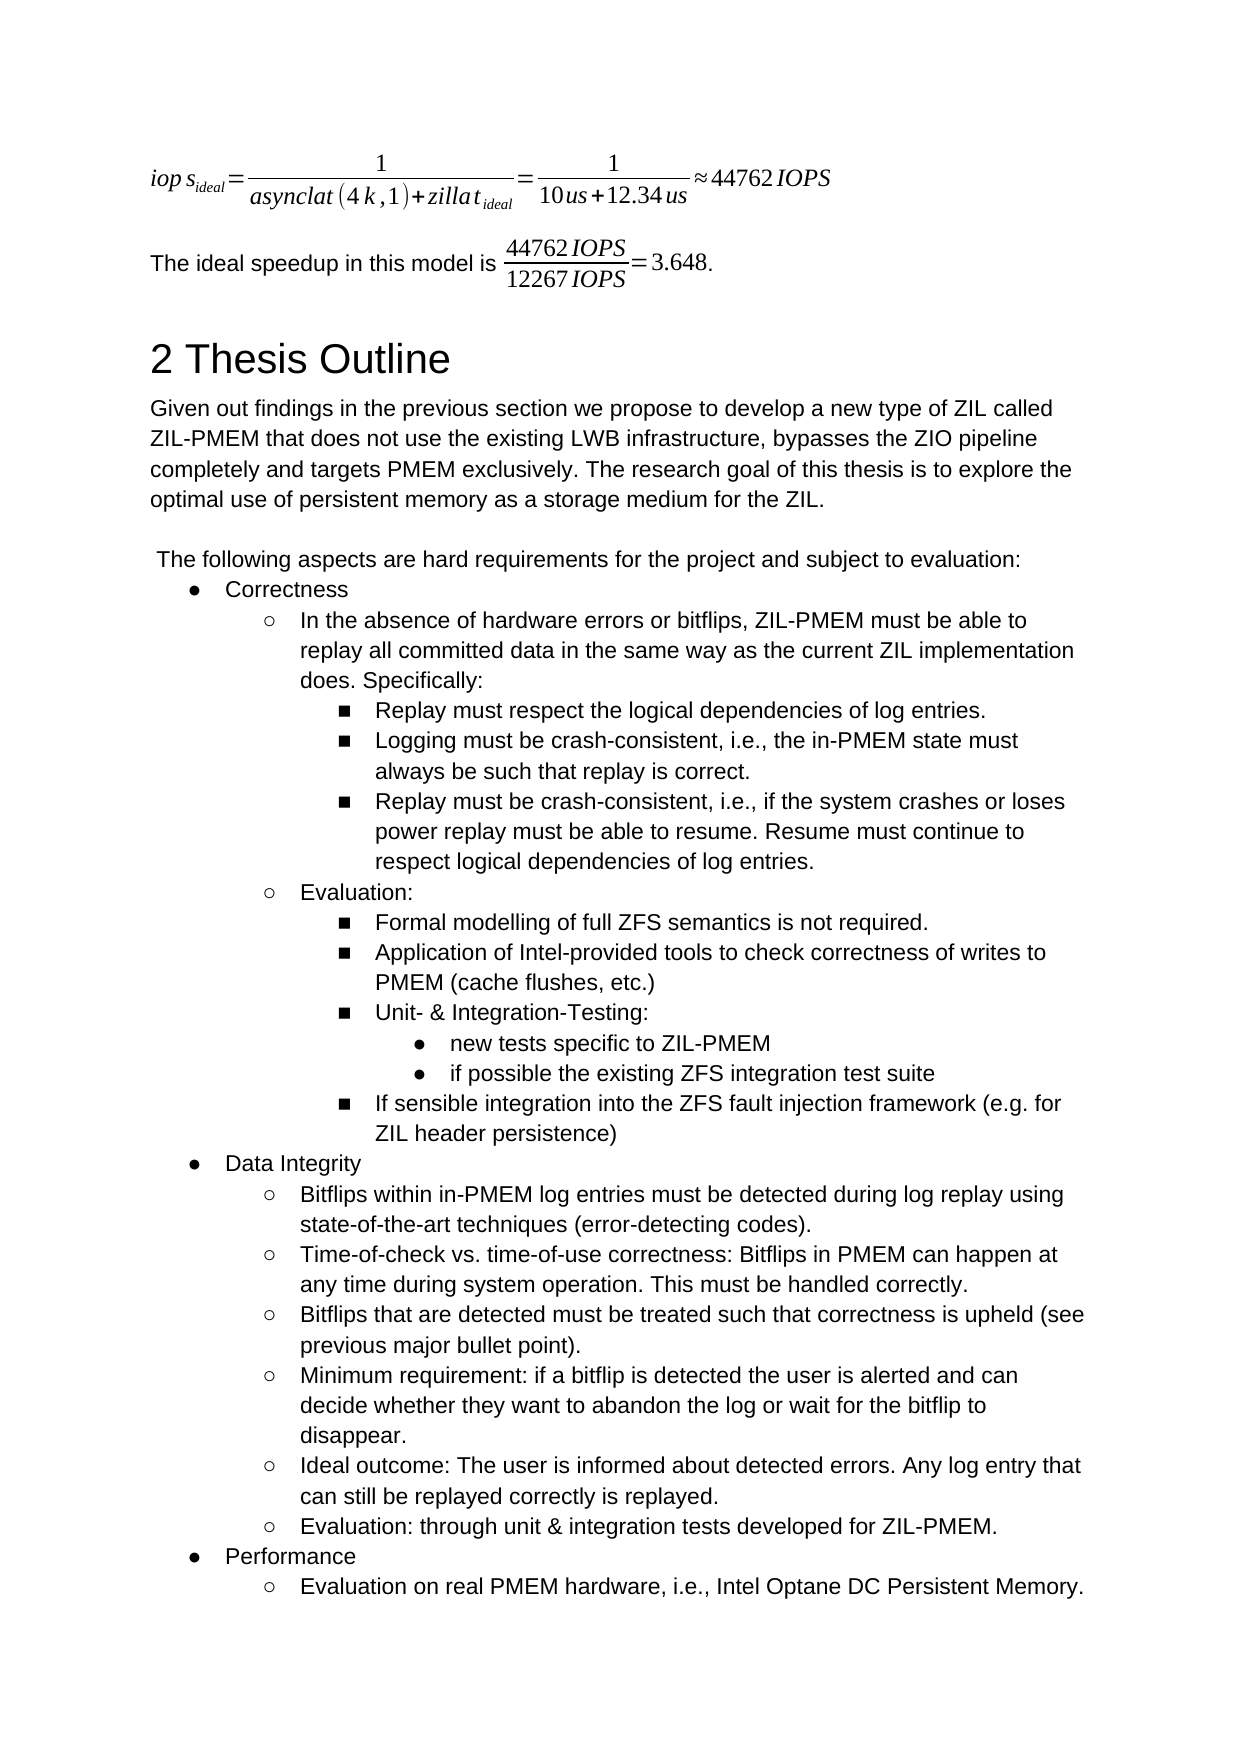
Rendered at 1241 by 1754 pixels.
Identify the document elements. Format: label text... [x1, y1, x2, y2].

list Bitflips within in-PMEM log entries must be detected during log replay using state-of-the-art techniques (error-detecting codes). [262, 1181, 1090, 1237]
subtitle 2 Thesis Outline [150, 335, 1090, 383]
list Replay must be crash-consistent, i.e., if the system crashes or loses power replay must be able to resume. Resume must continue to respect logical dependencies of log entries. [337, 788, 1090, 874]
list Replay must respect the logical dependencies of log entries. [337, 697, 1090, 723]
list Bitflips that are detected must be treated such that correctness is upheld (see previous major bullet point). [262, 1301, 1090, 1358]
list new tests specific to ZIL-PMEM [412, 1029, 1090, 1056]
list Evaluation: through unit & integration tests developed for ZIL-PMEM. [262, 1513, 1090, 1539]
list In the absence of hardware errors or bitflips, ZIL-PMEM must be able to replay all committed data in the same way as the current ZIL implementation does. Specifically: [262, 607, 1090, 693]
list Evaluation: [262, 878, 1090, 905]
list Performance [187, 1543, 1090, 1569]
list Time-of-check vs. time-of-use correctness: Bitflips in PMEM can happen at any time during system operation. This must be handled correctly. [262, 1241, 1090, 1297]
text Given out findings in the previous section we propose to develop a new type of ZIL called ZIL-PMEM that does not use the existing LWB infrastructure, bypasses the ZIO pipeline completely and targets PMEM exclusively. The research goal of this thesis is to explore the optimal use of persistent memory as a storage medium for the ZIL. [150, 395, 1090, 512]
list Application of Intel-provided tools to check correctness of writes to PMEM (cache flushes, etc.) [337, 939, 1090, 995]
list Unit- & Integration-Testing: [337, 999, 1090, 1026]
list Minimum requirement: if a bitflip is detected the user is alerted and can decide whether they want to abandon the log or wait for the bitflip to disappear. [262, 1362, 1090, 1448]
list Evaluation on real PMEM hardware, i.e., Intel Optane DC Persistent Memory. [262, 1573, 1090, 1599]
list Ideal outcome: The user is informed about detected errors. Any log entry that can still be replayed correctly is replayed. [262, 1452, 1090, 1509]
list Formal modelling of full ZFS semantics is not required. [337, 909, 1090, 935]
text The following aspects are hard requirements for the project and subject to evaluation: [150, 546, 1090, 572]
list Data Integrity [187, 1150, 1090, 1177]
list if possible the existing ZFS integration test suite [412, 1060, 1090, 1086]
list If sensible integration into the ZFS fault injection framework (e.g. for ZIL header persistence) [337, 1090, 1090, 1146]
list Logging must be crash-consistent, i.e., the in-PMEM state must always be such that replay is correct. [337, 727, 1090, 784]
list Correctness [187, 576, 1090, 603]
text The ideal speedup in this model is . [150, 234, 1090, 293]
